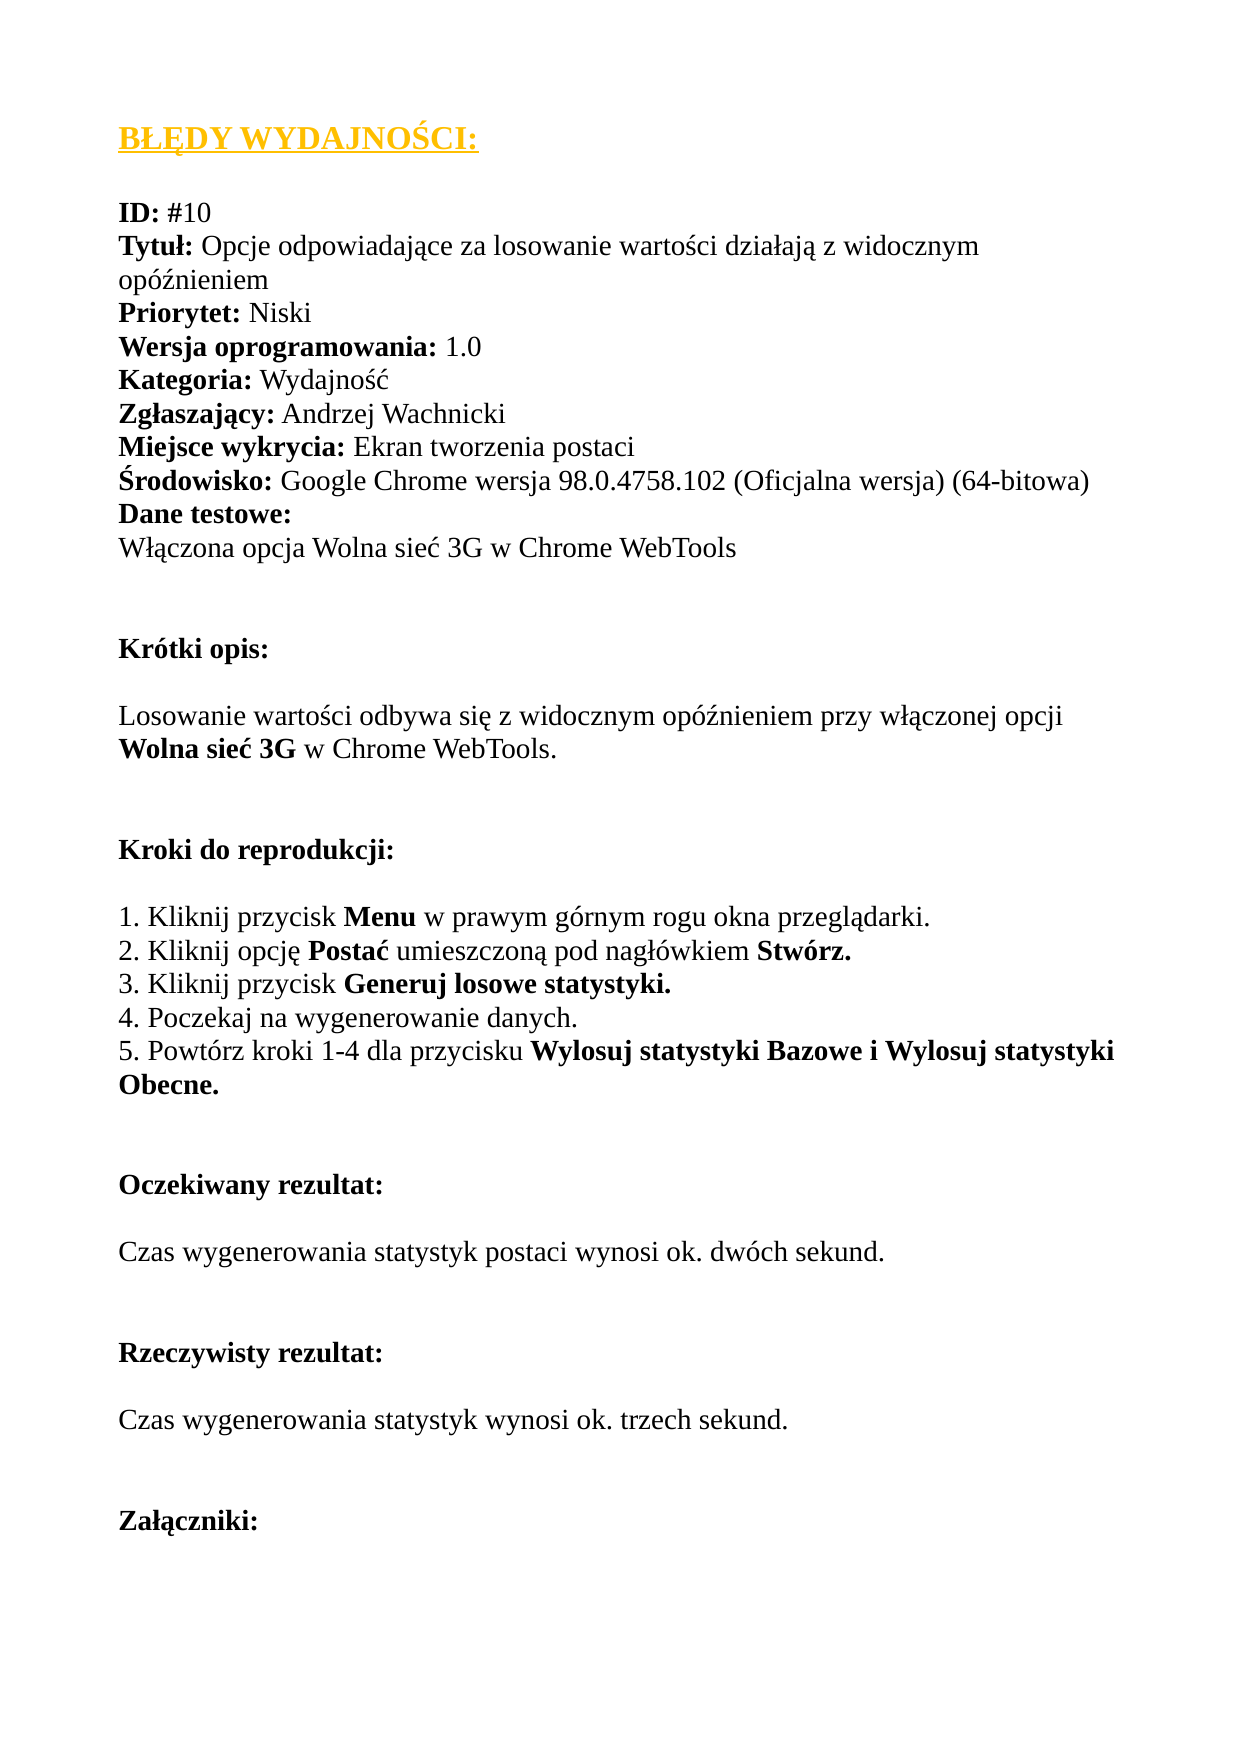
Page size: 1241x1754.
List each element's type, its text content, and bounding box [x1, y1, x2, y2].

text ID: #10 [118, 195, 1122, 228]
text Włączona opcja Wolna sieć 3G w Chrome WebTools [118, 530, 1122, 564]
text 1. Kliknij przycisk Menu w prawym górnym rogu okna przeglądarki. [118, 899, 1122, 933]
text Załączniki: [118, 1503, 1122, 1536]
text Wersja oprogramowania: 1.0 [118, 329, 1122, 362]
text Dane testowe: [118, 497, 1122, 530]
text Miejsce wykrycia: Ekran tworzenia postaci [118, 429, 1122, 463]
text Tytuł: Opcje odpowiadające za losowanie wartości działają z widocznym opóźnieniem [118, 228, 1122, 295]
text Czas wygenerowania statystyk wynosi ok. trzech sekund. [118, 1402, 1122, 1436]
text Zgłaszający: Andrzej Wachnicki [118, 396, 1122, 429]
text 2. Kliknij opcję Postać umieszczoną pod nagłówkiem Stwórz. [118, 933, 1122, 966]
text Czas wygenerowania statystyk postaci wynosi ok. dwóch sekund. [118, 1234, 1122, 1268]
text Rzeczywisty rezultat: [118, 1335, 1122, 1369]
text Kategoria: Wydajność [118, 362, 1122, 396]
text Środowisko: Google Chrome wersja 98.0.4758.102 (Oficjalna wersja) (64-bitowa) [118, 463, 1122, 497]
text 3. Kliknij przycisk Generuj losowe statystyki. [118, 966, 1122, 1000]
text Priorytet: Niski [118, 295, 1122, 329]
text Oczekiwany rezultat: [118, 1167, 1122, 1201]
text Losowanie wartości odbywa się z widocznym opóźnieniem przy włączonej opcji Wolna sieć 3G w Chrome WebTools. [118, 698, 1122, 765]
text Kroki do reprodukcji: [118, 832, 1122, 866]
text 4. Poczekaj na wygenerowanie danych. [118, 1000, 1122, 1033]
text 5. Powtórz kroki 1-4 dla przycisku Wylosuj statystyki Bazowe i Wylosuj statystyki Obecne. [118, 1033, 1122, 1100]
text BŁĘDY WYDAJNOŚCI: [118, 118, 1122, 156]
text Krótki opis: [118, 631, 1122, 664]
